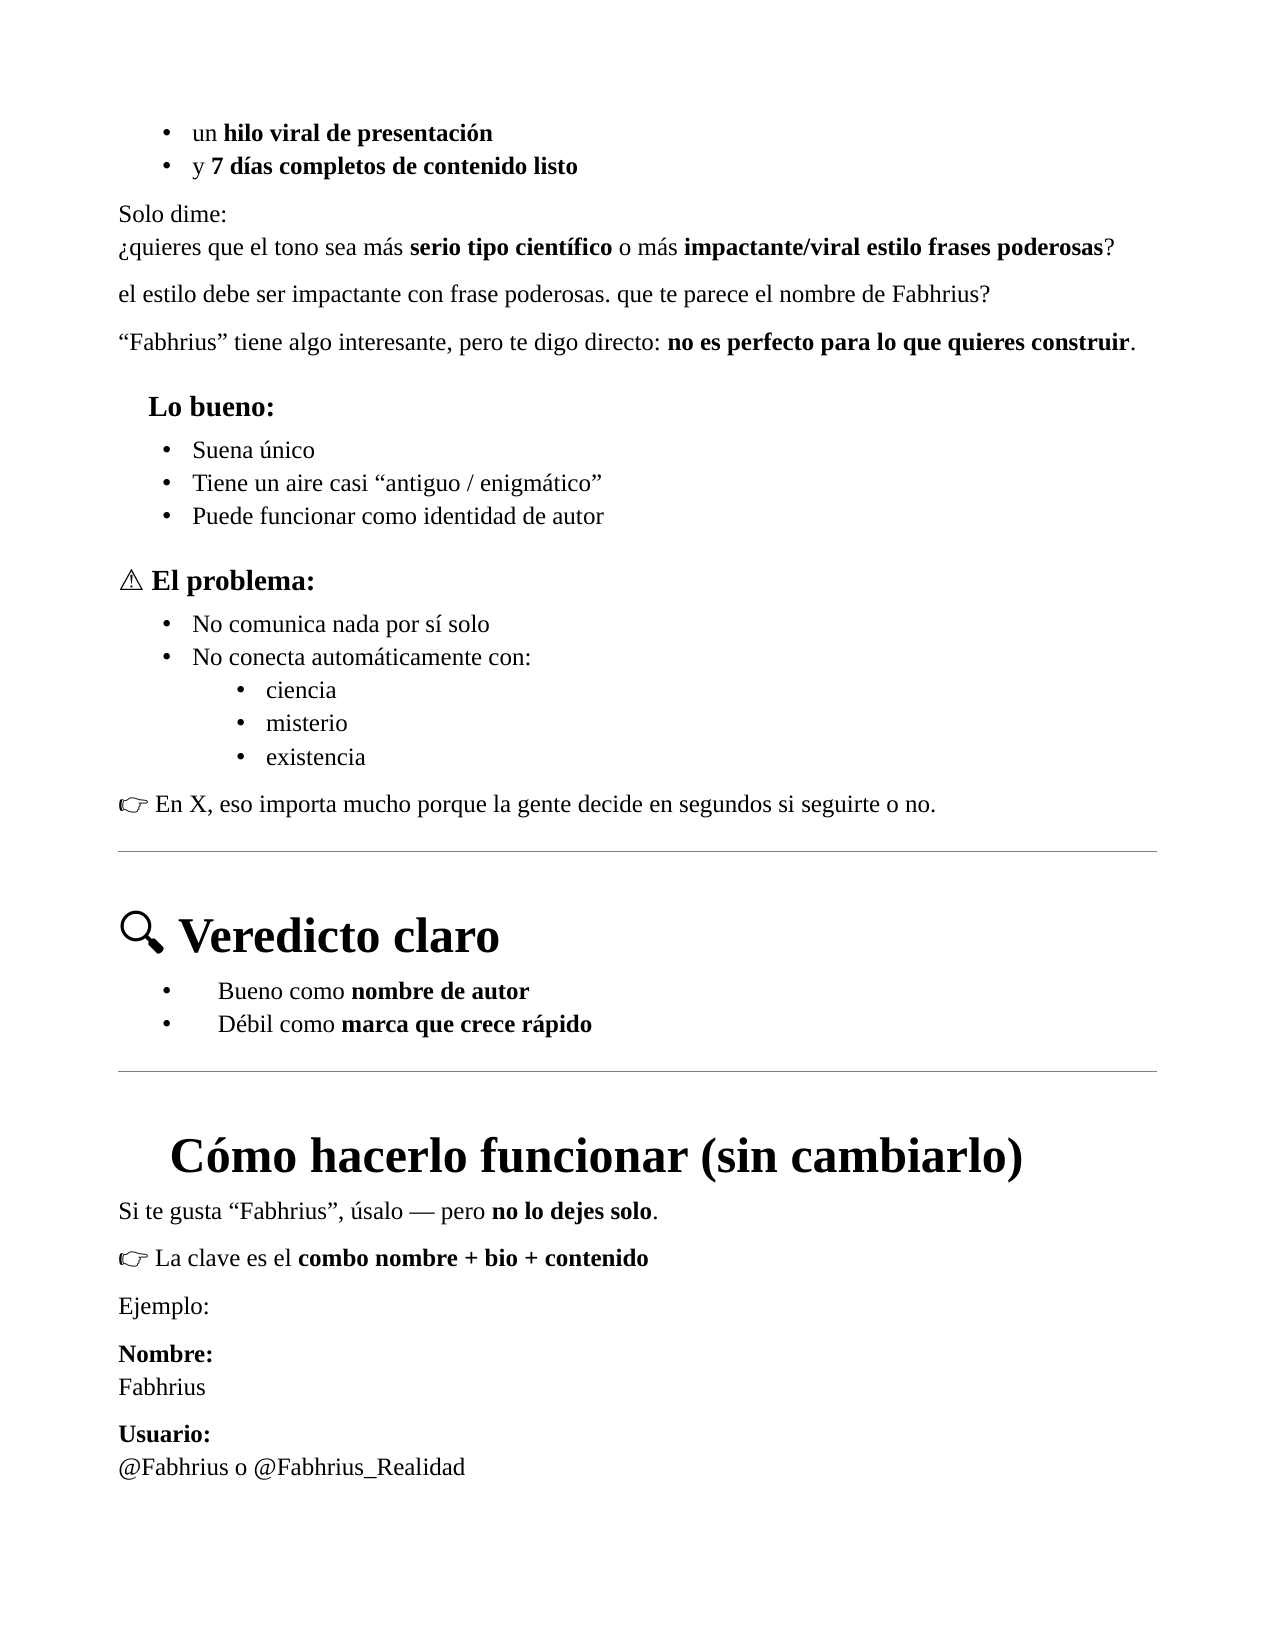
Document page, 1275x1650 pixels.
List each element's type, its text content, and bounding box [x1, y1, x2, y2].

subtitle 🔍 Veredicto claro [118, 906, 1157, 963]
text 👉 La clave es el combo nombre + bio + contenido [118, 1243, 1157, 1272]
list Suena único [162, 435, 1157, 464]
subtitle 🔥 Cómo hacerlo funcionar (sin cambiarlo) [118, 1126, 1157, 1183]
text Solo dime: ¿quieres que el tono sea más serio tipo científico o más impactante/viral estilo frases poderosas? [118, 199, 1157, 261]
list ciencia [236, 676, 1157, 704]
subtitle ⚠️ El problema: [118, 563, 1157, 597]
text Nombre: Fabhrius [118, 1339, 1157, 1401]
text el estilo debe ser impactante con frase poderosas. que te parece el nombre de Fabhrius? [118, 279, 1157, 308]
text Usuario: @Fabhrius o @Fabhrius_Realidad [118, 1419, 1157, 1481]
list existencia [236, 742, 1157, 770]
list y 7 días completos de contenido listo [162, 151, 1157, 180]
list Tiene un aire casi “antiguo / enigmático” [162, 468, 1157, 497]
subtitle 🧠 Lo bueno: [118, 389, 1157, 423]
text “Fabhrius” tiene algo interesante, pero te digo directo: no es perfecto para lo que quieres construir. [118, 327, 1157, 356]
list misterio [236, 708, 1157, 737]
list un hilo viral de presentación [162, 118, 1157, 147]
text Si te gusta “Fabhrius”, úsalo — pero no lo dejes solo. [118, 1196, 1157, 1225]
list ❌ Débil como marca que crece rápido [162, 1009, 1157, 1038]
list No comunica nada por sí solo [162, 609, 1157, 638]
text 👉 En X, eso importa mucho porque la gente decide en segundos si seguirte o no. [118, 789, 1157, 818]
list ✅ Bueno como nombre de autor [162, 976, 1157, 1005]
list No conecta automáticamente con: [162, 642, 1157, 671]
list Puede funcionar como identidad de autor [162, 501, 1157, 530]
text Ejemplo: [118, 1291, 1157, 1320]
